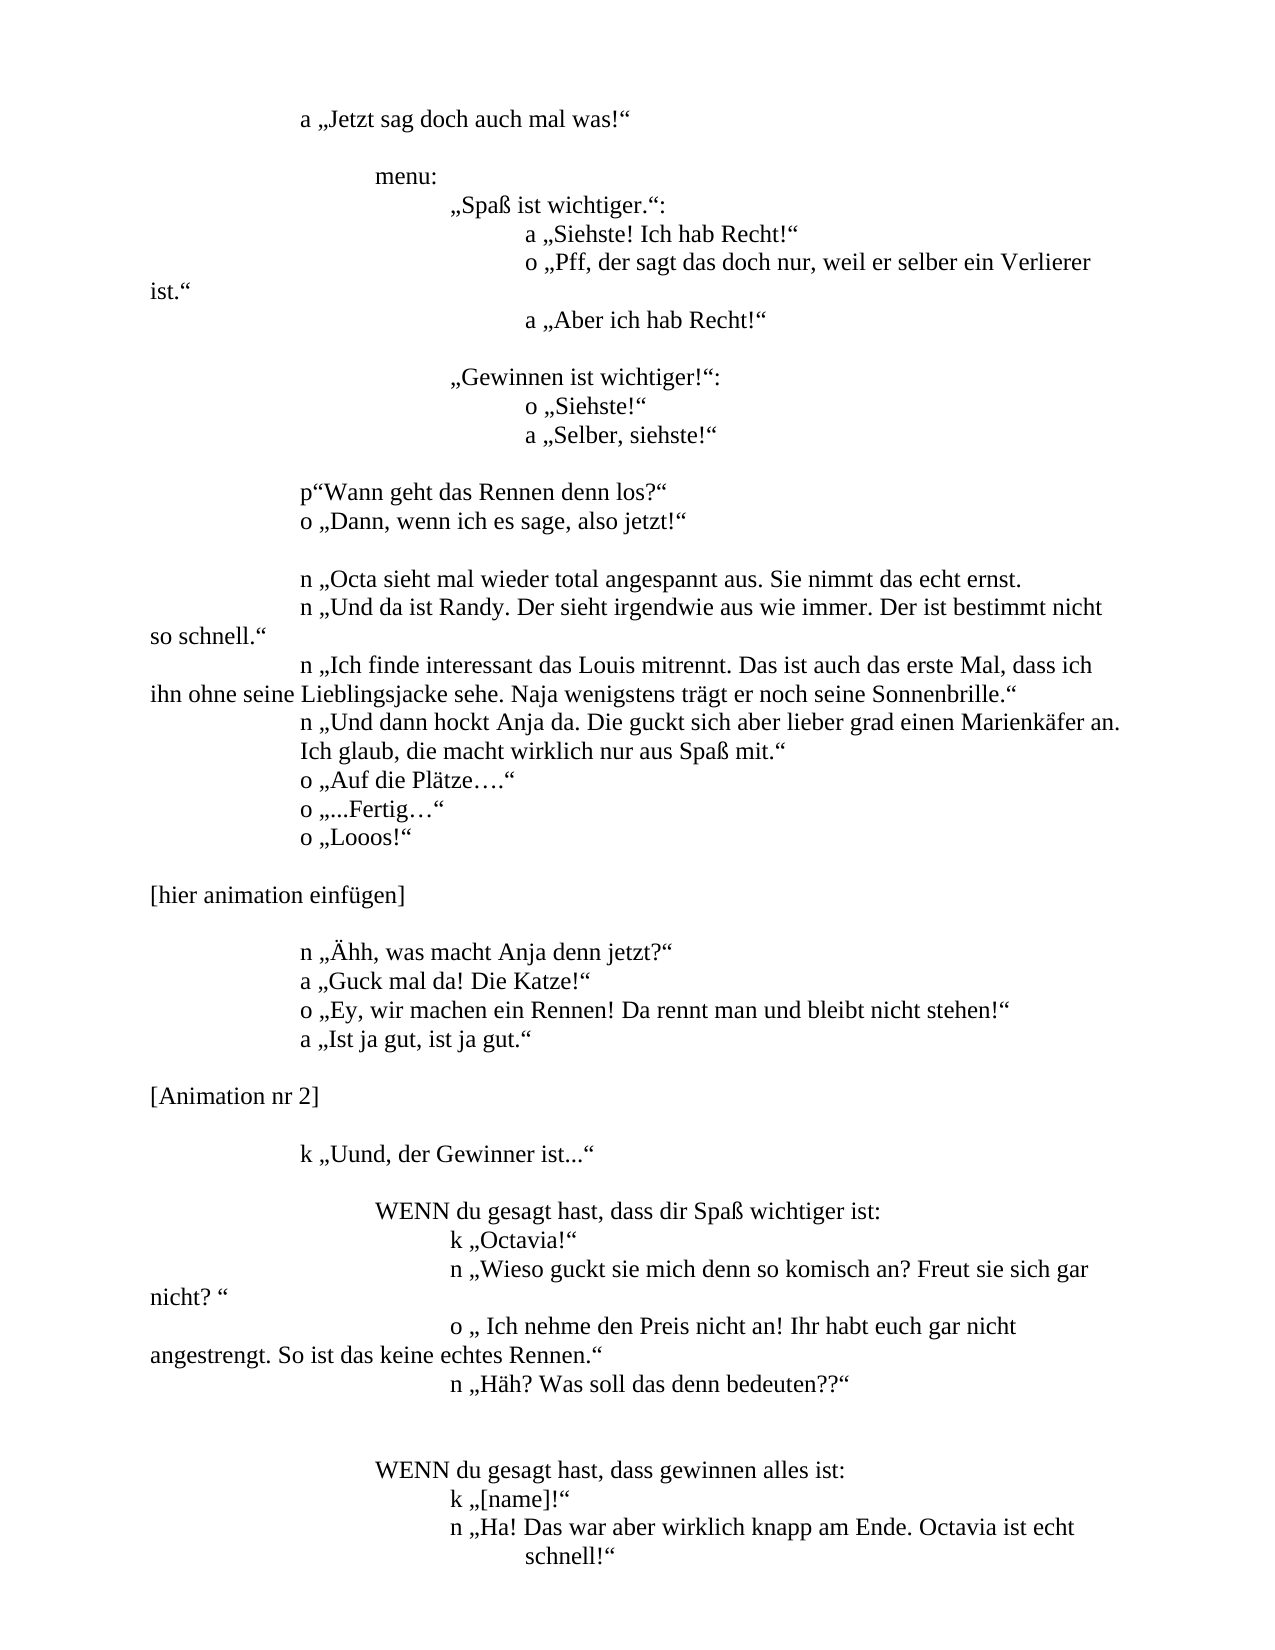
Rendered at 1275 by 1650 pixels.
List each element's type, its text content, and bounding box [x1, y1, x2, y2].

text o „Looos!“ [150, 822, 1125, 851]
text a „Aber ich hab Recht!“ [150, 305, 1125, 334]
text k „Uund, der Gewinner ist...“ [150, 1139, 1125, 1167]
text o „Ey, wir machen ein Rennen! Da rennt man und bleibt nicht stehen!“ [150, 995, 1125, 1024]
text a „Selber, siehste!“ [150, 420, 1125, 449]
text k „[name]!“ [150, 1484, 1125, 1512]
text o „ Ich nehme den Preis nicht an! Ihr habt euch gar nicht angestrengt. So ist das keine echtes Rennen.“ [150, 1311, 1125, 1369]
text k „Octavia!“ [150, 1225, 1125, 1254]
text o „Pff, der sagt das doch nur, weil er selber ein Verlierer ist.“ [150, 247, 1125, 305]
text „Spaß ist wichtiger.“: [150, 190, 1125, 219]
text menu: [150, 161, 1125, 190]
text a „Ist ja gut, ist ja gut.“ [150, 1024, 1125, 1052]
text n „Ich finde interessant das Louis mitrennt. Das ist auch das erste Mal, dass ich ihn ohne seine Lieblingsjacke sehe. Naja wenigstens trägt er noch seine Sonnenbrille.“ [150, 650, 1125, 707]
text n „Octa sieht mal wieder total angespannt aus. Sie nimmt das echt ernst. [150, 564, 1125, 592]
text n „Und da ist Randy. Der sieht irgendwie aus wie immer. Der ist bestimmt nicht so schnell.“ [150, 592, 1125, 650]
text p“Wann geht das Rennen denn los?“ [150, 477, 1125, 506]
text n „Ähh, was macht Anja denn jetzt?“ [150, 937, 1125, 966]
text o „Dann, wenn ich es sage, also jetzt!“ [150, 506, 1125, 535]
text [hier animation einfügen] [150, 880, 1125, 909]
text n „Ha! Das war aber wirklich knapp am Ende. Octavia ist echt schnell!“ [150, 1512, 1125, 1570]
text „Gewinnen ist wichtiger!“: [150, 362, 1125, 391]
text a „Jetzt sag doch auch mal was!“ [150, 104, 1125, 132]
text n „Wieso guckt sie mich denn so komisch an? Freut sie sich gar nicht? “ [150, 1254, 1125, 1311]
text a „Guck mal da! Die Katze!“ [150, 966, 1125, 995]
text [Animation nr 2] [150, 1081, 1125, 1110]
text n „Und dann hockt Anja da. Die guckt sich aber lieber grad einen Marienkäfer an. Ich glaub, die macht wirklich nur aus Spaß mit.“ [150, 707, 1125, 765]
text a „Siehste! Ich hab Recht!“ [150, 219, 1125, 247]
text n „Häh? Was soll das denn bedeuten??“ [150, 1369, 1125, 1397]
text WENN du gesagt hast, dass dir Spaß wichtiger ist: [150, 1196, 1125, 1225]
text WENN du gesagt hast, dass gewinnen alles ist: [150, 1455, 1125, 1484]
text o „...Fertig…“ [150, 794, 1125, 822]
text o „Siehste!“ [150, 391, 1125, 420]
text o „Auf die Plätze….“ [150, 765, 1125, 794]
